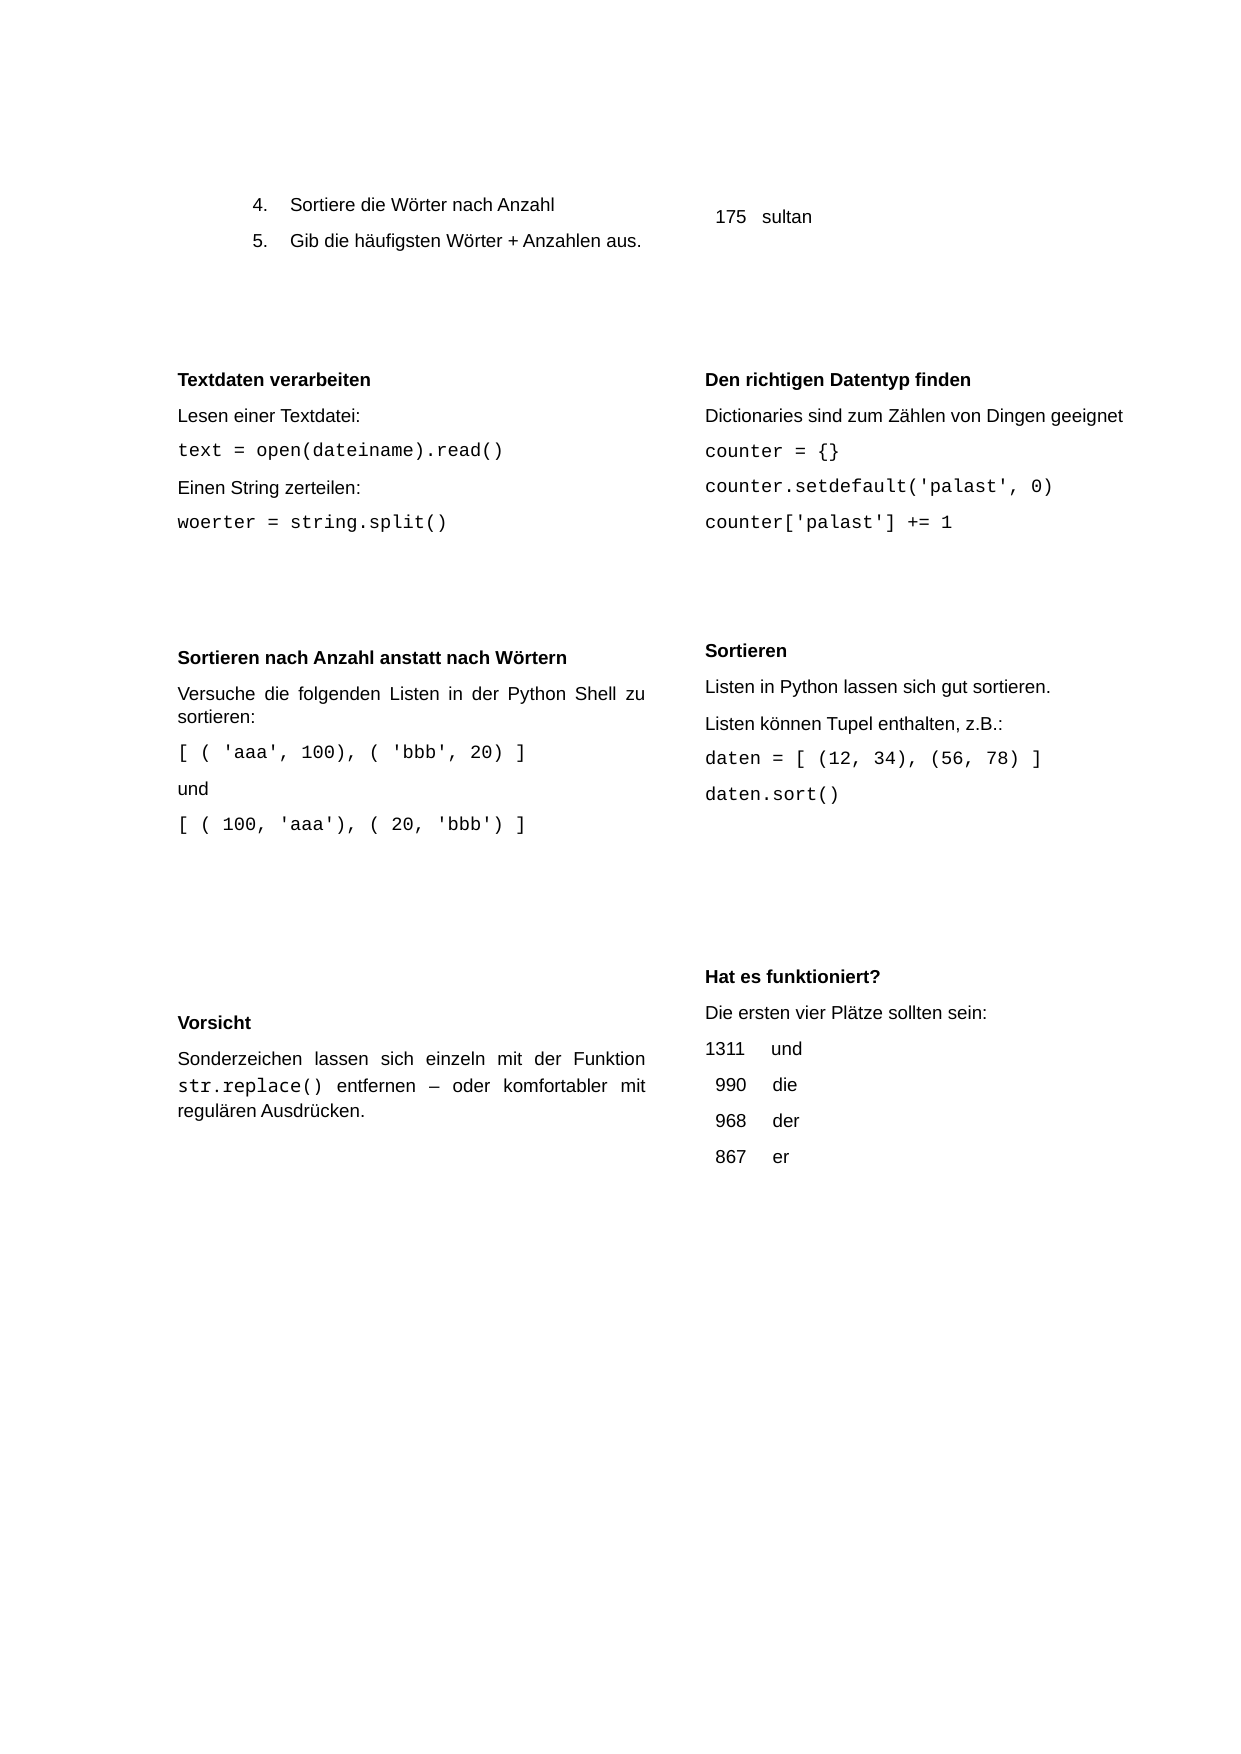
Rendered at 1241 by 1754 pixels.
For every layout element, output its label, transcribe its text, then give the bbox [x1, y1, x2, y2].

table_header Schritte festlegen Lies die Datei ein Teile sie in Wörter auf Zähle jedes Wort Sortiere die Wörter nach Anzahl Gib die häufigsten Wörter + Anzahlen aus. [148, 148, 675, 298]
table_header 175 sultan [675, 148, 1202, 298]
table_cell Vorsicht Sonderzeichen lassen sich einzeln mit der Funktion str.replace() entfernen – oder komfortabler mit regulären Ausdrücken. [148, 913, 675, 1220]
table_cell [148, 1220, 675, 1528]
table_cell Hat es funktioniert? Die ersten vier Plätze sollten sein: 1311 und 990 die 968 der 867 er [675, 913, 1202, 1220]
table_cell Sortieren Listen in Python lassen sich gut sortieren. Listen können Tupel enthalten, z.B.: daten = [ (12, 34), (56, 78) ] daten.sort() [675, 605, 1202, 913]
table_cell Den richtigen Datentyp finden Dictionaries sind zum Zählen von Dingen geeignet counter = {} counter.setdefault('palast', 0) counter['palast'] += 1 [675, 298, 1202, 605]
table_cell Textdaten verarbeiten Lesen einer Textdatei: text = open(dateiname).read() Einen String zerteilen: woerter = string.split() [148, 298, 675, 605]
table_cell [675, 1220, 1202, 1528]
table_cell Sortieren nach Anzahl anstatt nach Wörtern Versuche die folgenden Listen in der Python Shell zu sortieren: [ ( 'aaa', 100), ( 'bbb', 20) ] und [ ( 100, 'aaa'), ( 20, 'bbb') ] [148, 605, 675, 913]
